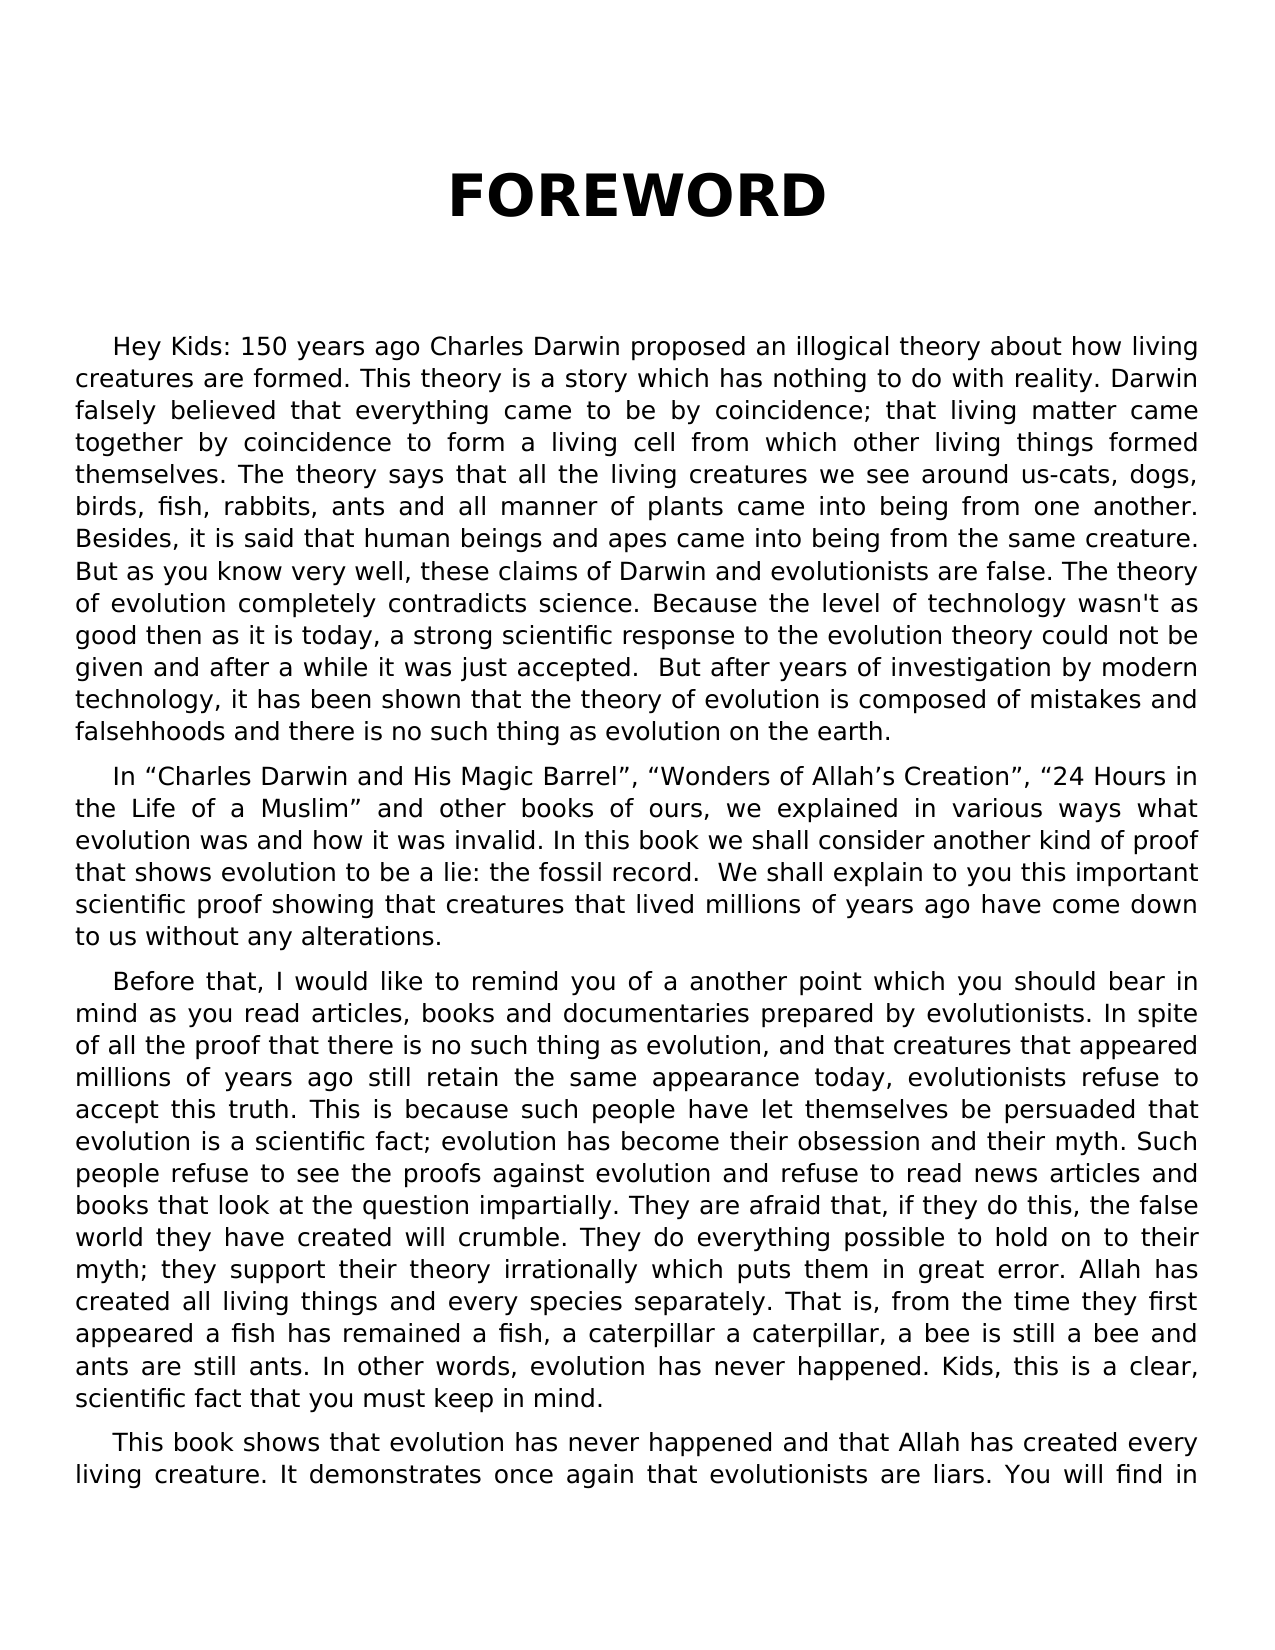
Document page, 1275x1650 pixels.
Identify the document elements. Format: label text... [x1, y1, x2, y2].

text Hey Kids: 150 years ago Charles Darwin proposed an illogical theory about how living creatures are formed. This theory is a story which has nothing to do with reality. Darwin falsely believed that everything came to be by coincidence; that living matter came together by coincidence to form a living cell from which other living things formed themselves. The theory says that all the living creatures we see around us-cats, dogs, birds, fish, rabbits, ants and all manner of plants came into being from one another. Besides, it is said that human beings and apes came into being from the same creature. But as you know very well, these claims of Darwin and evolutionists are false. The theory of evolution completely contradicts science. Because the level of technology wasn't as good then as it is today, a strong scientific response to the evolution theory could not be given and after a while it was just accepted. But after years of investigation by modern technology, it has been shown that the theory of evolution is composed of mistakes and falsehhoods and there is no such thing as evolution on the earth. [75, 332, 1200, 746]
text Before that, I would like to remind you of a another point which you should bear in mind as you read articles, books and documentaries prepared by evolutionists. In spite of all the proof that there is no such thing as evolution, and that creatures that appeared millions of years ago still retain the same appearance today, evolutionists refuse to accept this truth. This is because such people have let themselves be persuaded that evolution is a scientific fact; evolution has become their obsession and their myth. Such people refuse to see the proofs against evolution and refuse to read news articles and books that look at the question impartially. They are afraid that, if they do this, the false world they have created will crumble. They do everything possible to hold on to their myth; they support their theory irrationally which puts them in great error. Allah has created all living things and every species separately. That is, from the time they first appeared a fish has remained a fish, a caterpillar a caterpillar, a bee is still a bee and ants are still ants. In other words, evolution has never happened. Kids, this is a clear, scientific fact that you must keep in mind. [75, 967, 1200, 1413]
subtitle FOREWORD [75, 162, 1200, 230]
text In “Charles Darwin and His Magic Barrel”, “Wonders of Allah’s Creation”, “24 Hours in the Life of a Muslim” and other books of ours, we explained in various ways what evolution was and how it was invalid. In this book we shall consider another kind of proof that shows evolution to be a lie: the fossil record. We shall explain to you this important scientific proof showing that creatures that lived millions of years ago have come down to us without any alterations. [75, 762, 1200, 951]
text This book shows that evolution has never happened and that Allah has created every living creature. It demonstrates once again that evolutionists are liars. You will find in [75, 1428, 1200, 1489]
